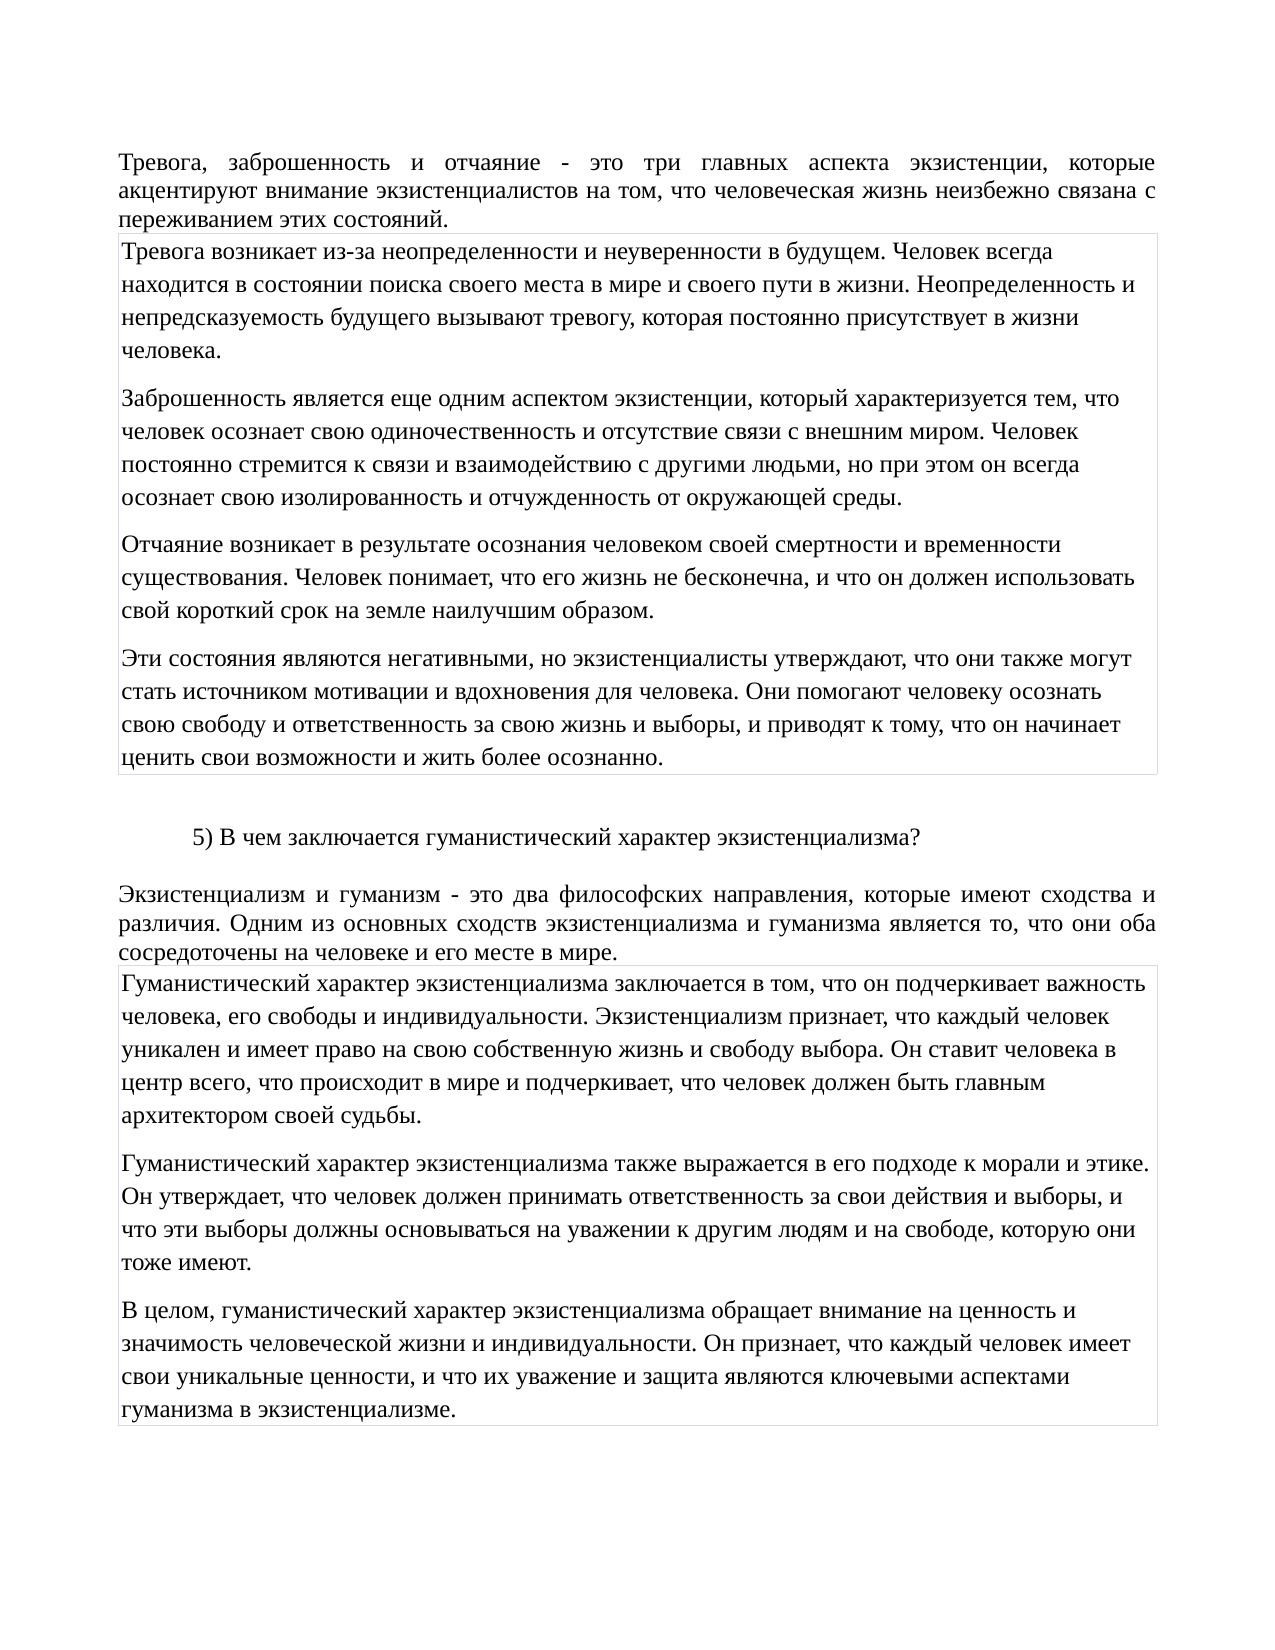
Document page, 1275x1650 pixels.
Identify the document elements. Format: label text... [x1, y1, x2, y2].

text Тревога, заброшенность и отчаяние - это три главных аспекта экзистенции, которые акцентируют внимание экзистенциалистов на том, что человеческая жизнь неизбежно связана с переживанием этих состояний. [118, 147, 1157, 233]
text Гуманистический характер экзистенциализма заключается в том, что он подчеркивает важность человека, его свободы и индивидуальности. Экзистенциализм признает, что каждый человек уникален и имеет право на свою собственную жизнь и свободу выбора. Он ставит человека в центр всего, что происходит в мире и подчеркивает, что человек должен быть главным архитектором своей судьбы. [119, 966, 1157, 1129]
text Отчаяние возникает в результате осознания человеком своей смертности и временности существования. Человек понимает, что его жизнь не бесконечна, и что он должен использовать свой короткий срок на земле наилучшим образом. [119, 526, 1157, 624]
text Тревога возникает из-за неопределенности и неуверенности в будущем. Человек всегда находится в состоянии поиска своего места в мире и своего пути в жизни. Неопределенность и непредсказуемость будущего вызывают тревогу, которая постоянно присутствует в жизни человека. [119, 234, 1157, 364]
text Экзистенциализм и гуманизм - это два философских направления, которые имеют сходства и различия. Одним из основных сходств экзистенциализма и гуманизма является то, что они оба сосредоточены на человеке и его месте в мире. [118, 879, 1157, 965]
text Эти состояния являются негативными, но экзистенциалисты утверждают, что они также могут стать источником мотивации и вдохновения для человека. Они помогают человеку осознать свою свободу и ответственность за свою жизнь и выборы, и приводят к тому, что он начинает ценить свои возможности и жить более осознанно. [119, 640, 1157, 774]
text Гуманистический характер экзистенциализма также выражается в его подходе к морали и этике. Он утверждает, что человек должен принимать ответственность за свои действия и выборы, и что эти выборы должны основываться на уважении к другим людям и на свободе, которую они тоже имеют. [119, 1145, 1157, 1276]
text Заброшенность является еще одним аспектом экзистенции, который характеризуется тем, что человек осознает свою одиночественность и отсутствие связи с внешним миром. Человек постоянно стремится к связи и взаимодействию с другими людьми, но при этом он всегда осознает свою изолированность и отчужденность от окружающей среды. [119, 380, 1157, 511]
text В целом, гуманистический характер экзистенциализма обращает внимание на ценность и значимость человеческой жизни и индивидуальности. Он признает, что каждый человек имеет свои уникальные ценности, и что их уважение и защита являются ключевыми аспектами гуманизма в экзистенциализме. [119, 1292, 1157, 1425]
text 5) В чем заключается гуманистический характер экзистенциализма? [118, 822, 1157, 850]
